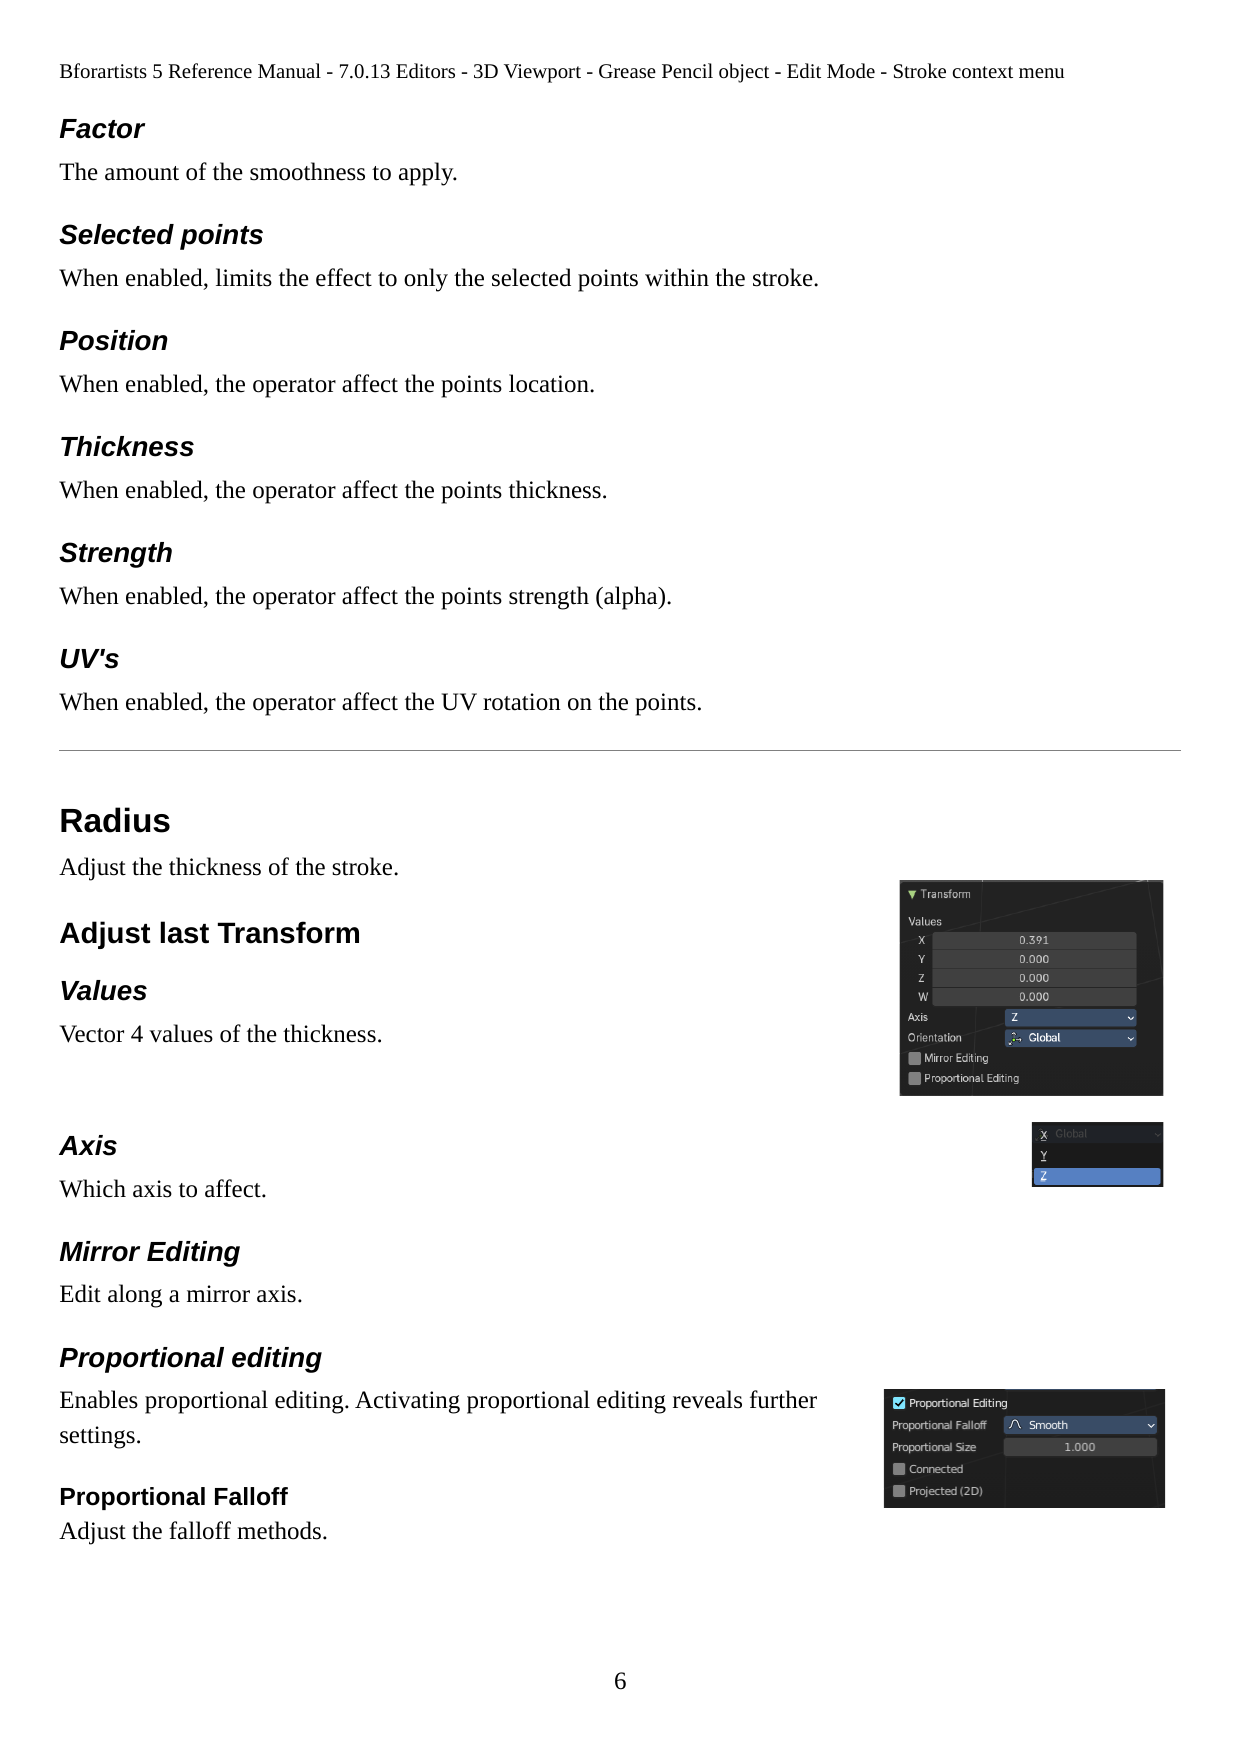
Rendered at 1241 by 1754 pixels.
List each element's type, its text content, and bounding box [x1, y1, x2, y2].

text Adjust the thickness of the stroke. [59, 852, 1181, 881]
text Adjust the falloff methods. [59, 1516, 1181, 1545]
text When enabled, the operator affect the points location. [59, 369, 1181, 398]
subtitle Mirror Editing [59, 1235, 1181, 1267]
picture [899, 880, 1164, 1096]
text Vector 4 values of the thickness. [59, 1019, 899, 1047]
subtitle Strength [59, 536, 1181, 568]
text Enables proportional editing. Activating proportional editing reveals further settings. [59, 1386, 1181, 1449]
subtitle Adjust last Transform [59, 916, 899, 949]
text When enabled, the operator affect the UV rotation on the points. [59, 687, 1181, 715]
picture [883, 1389, 1166, 1508]
text When enabled, limits the effect to only the selected points within the stroke. [59, 263, 1181, 292]
subtitle [1164, 916, 1181, 949]
subtitle Radius [59, 801, 1181, 839]
subtitle Thickness [59, 430, 1181, 462]
text When enabled, the operator affect the points thickness. [59, 475, 1181, 503]
subtitle Factor [59, 113, 1181, 144]
subtitle Proportional editing [59, 1341, 1181, 1373]
subtitle Position [59, 324, 1181, 356]
text Edit along a mirror axis. [59, 1279, 1181, 1308]
picture [1031, 1122, 1164, 1187]
subtitle UV's [59, 642, 1181, 674]
subtitle Selected points [59, 218, 1181, 250]
subtitle [1164, 974, 1181, 1006]
text When enabled, the operator affect the points strength (alpha). [59, 581, 1181, 609]
subtitle Values [59, 974, 899, 1006]
subtitle Proportional Falloff [59, 1482, 1181, 1510]
subtitle [1164, 1129, 1181, 1161]
text Which axis to affect. [59, 1174, 1181, 1202]
text The amount of the smoothness to apply. [59, 157, 1181, 186]
subtitle Axis [59, 1129, 1031, 1161]
